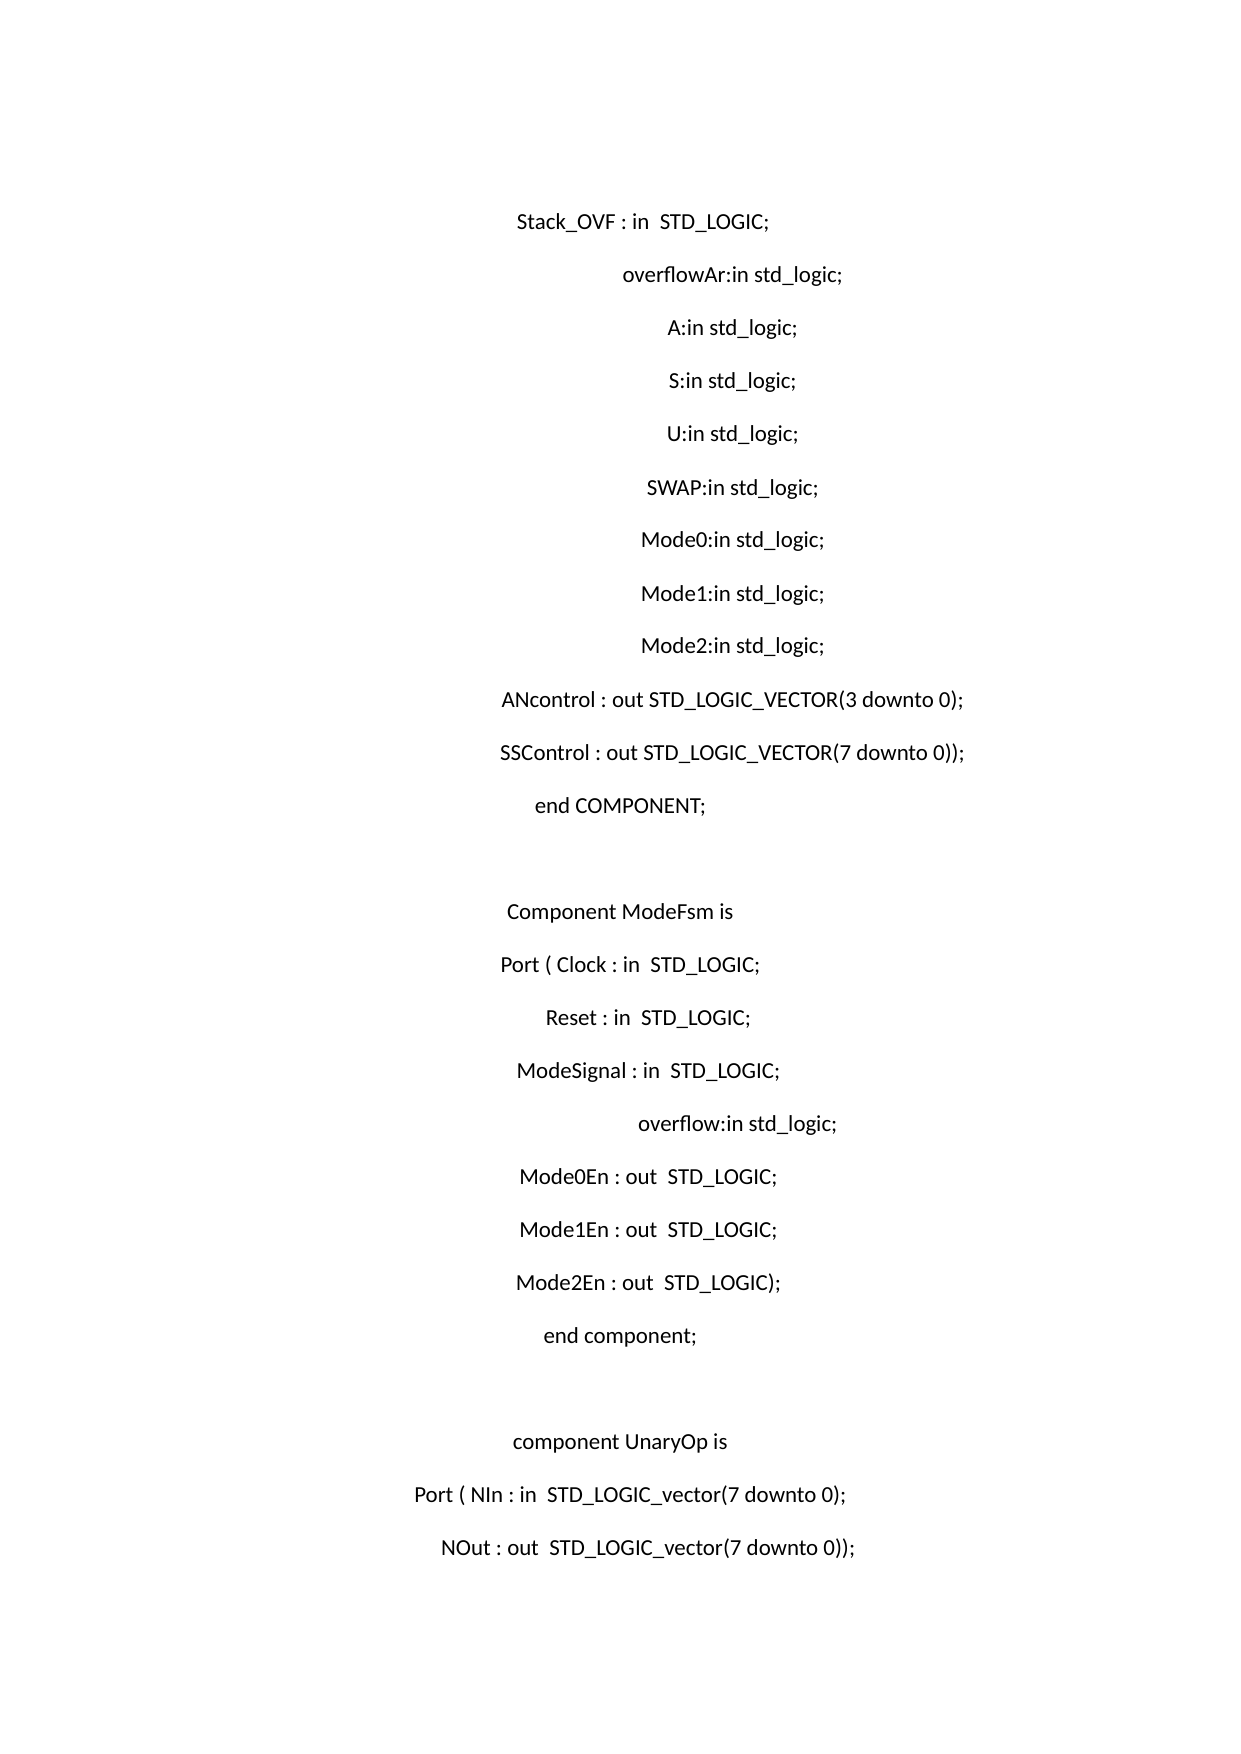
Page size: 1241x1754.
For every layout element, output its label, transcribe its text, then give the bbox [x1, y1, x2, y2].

text A:in std_logic; [187, 313, 1053, 342]
text SWAP:in std_logic; [187, 473, 1053, 501]
text Mode2En : out STD_LOGIC); [187, 1268, 1053, 1296]
text Stack_OVF : in STD_LOGIC; [187, 207, 1053, 236]
text S:in std_logic; [187, 367, 1053, 394]
text Mode0:in std_logic; [187, 526, 1053, 554]
text NOut : out STD_LOGIC_vector(7 downto 0)); [187, 1533, 1053, 1561]
text Component ModeFsm is [187, 897, 1053, 925]
text component UnaryOp is [187, 1427, 1053, 1455]
text Mode1En : out STD_LOGIC; [187, 1215, 1053, 1243]
text U:in std_logic; [187, 419, 1053, 448]
text Reset : in STD_LOGIC; [187, 1003, 1053, 1031]
text SSControl : out STD_LOGIC_VECTOR(7 downto 0)); [187, 738, 1053, 766]
text ModeSignal : in STD_LOGIC; [187, 1056, 1053, 1084]
text Port ( Clock : in STD_LOGIC; [187, 950, 1053, 978]
text Mode0En : out STD_LOGIC; [187, 1162, 1053, 1190]
text ANcontrol : out STD_LOGIC_VECTOR(3 downto 0); [187, 685, 1053, 713]
text overflowAr:in std_logic; [187, 261, 1053, 288]
text end component; [187, 1321, 1053, 1349]
text end COMPONENT; [187, 791, 1053, 819]
text Port ( NIn : in STD_LOGIC_vector(7 downto 0); [187, 1480, 1053, 1508]
text Mode1:in std_logic; [187, 579, 1053, 607]
text overflow:in std_logic; [187, 1109, 1053, 1137]
text Mode2:in std_logic; [187, 632, 1053, 660]
